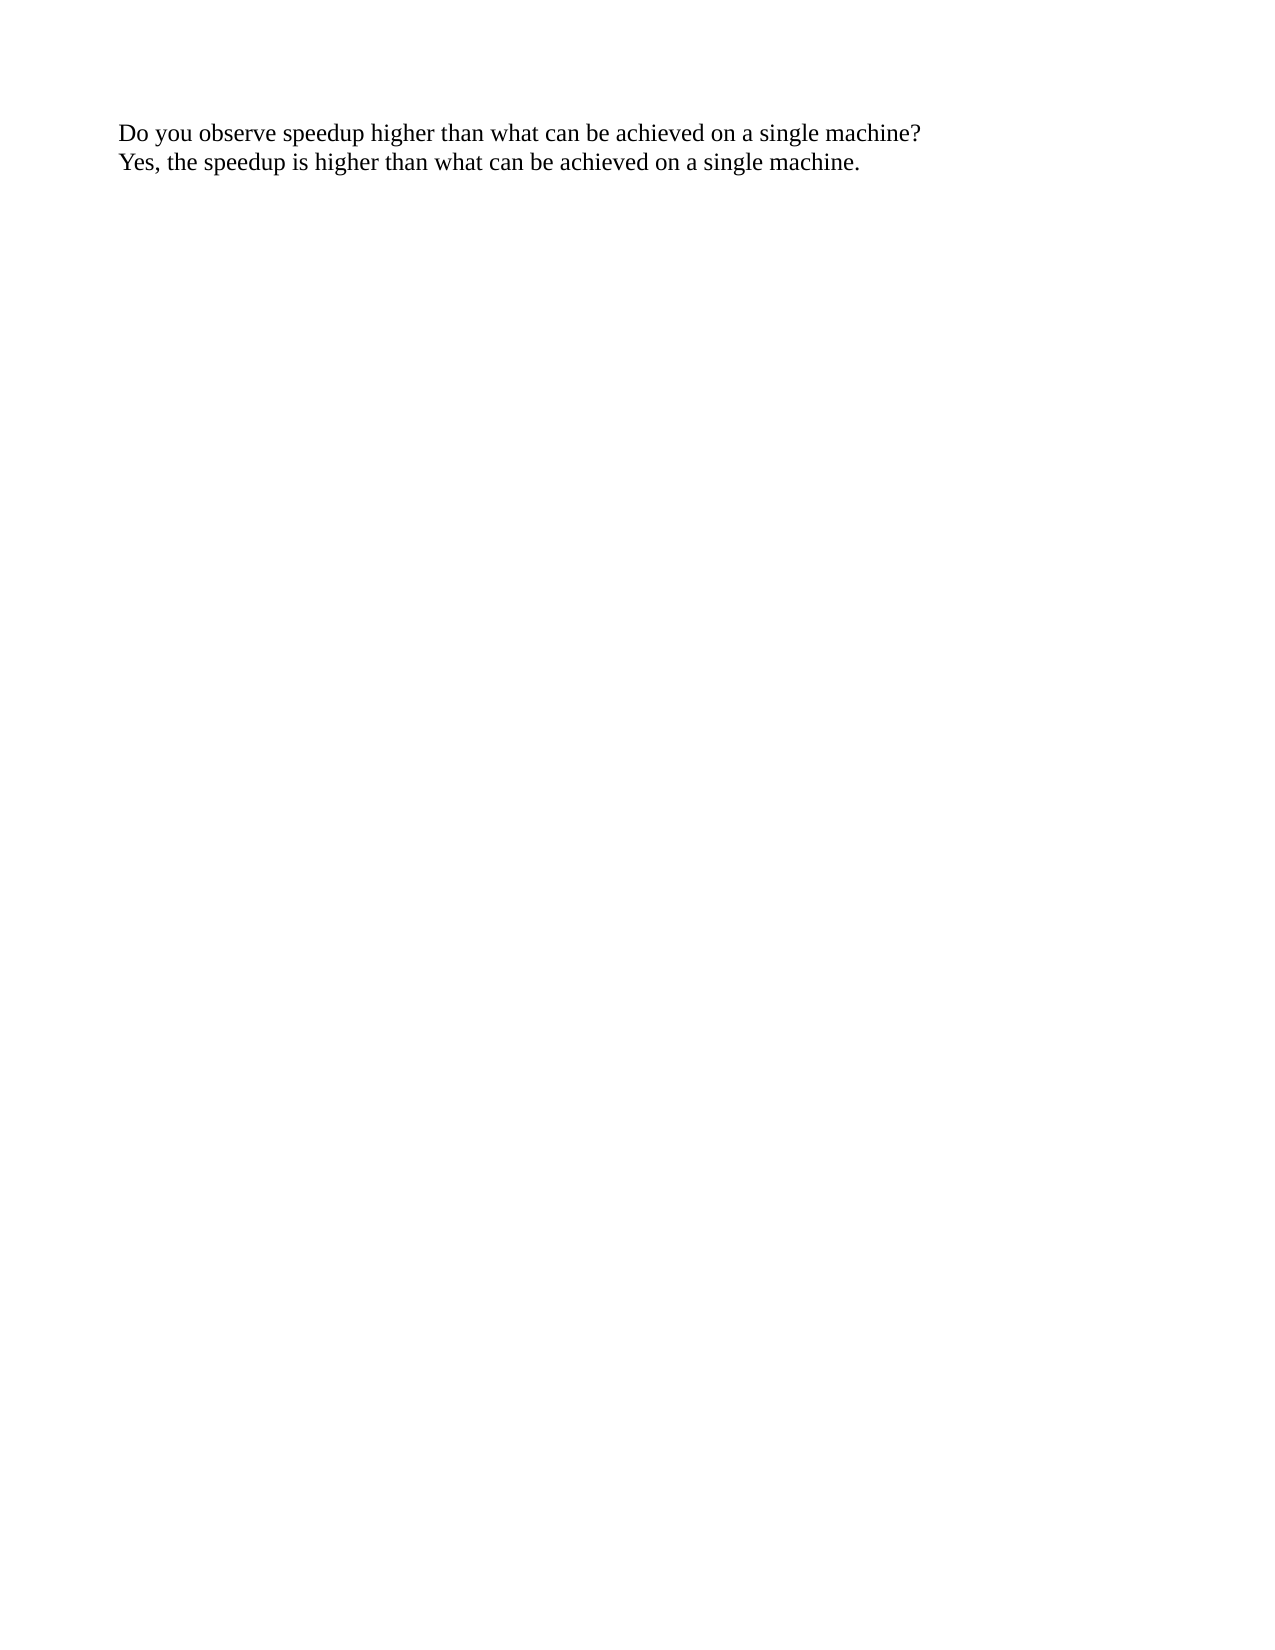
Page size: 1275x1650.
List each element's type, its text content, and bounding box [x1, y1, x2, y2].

text Do you observe speedup higher than what can be achieved on a single machine? [118, 118, 1157, 147]
text Yes, the speedup is higher than what can be achieved on a single machine. [118, 147, 1157, 176]
